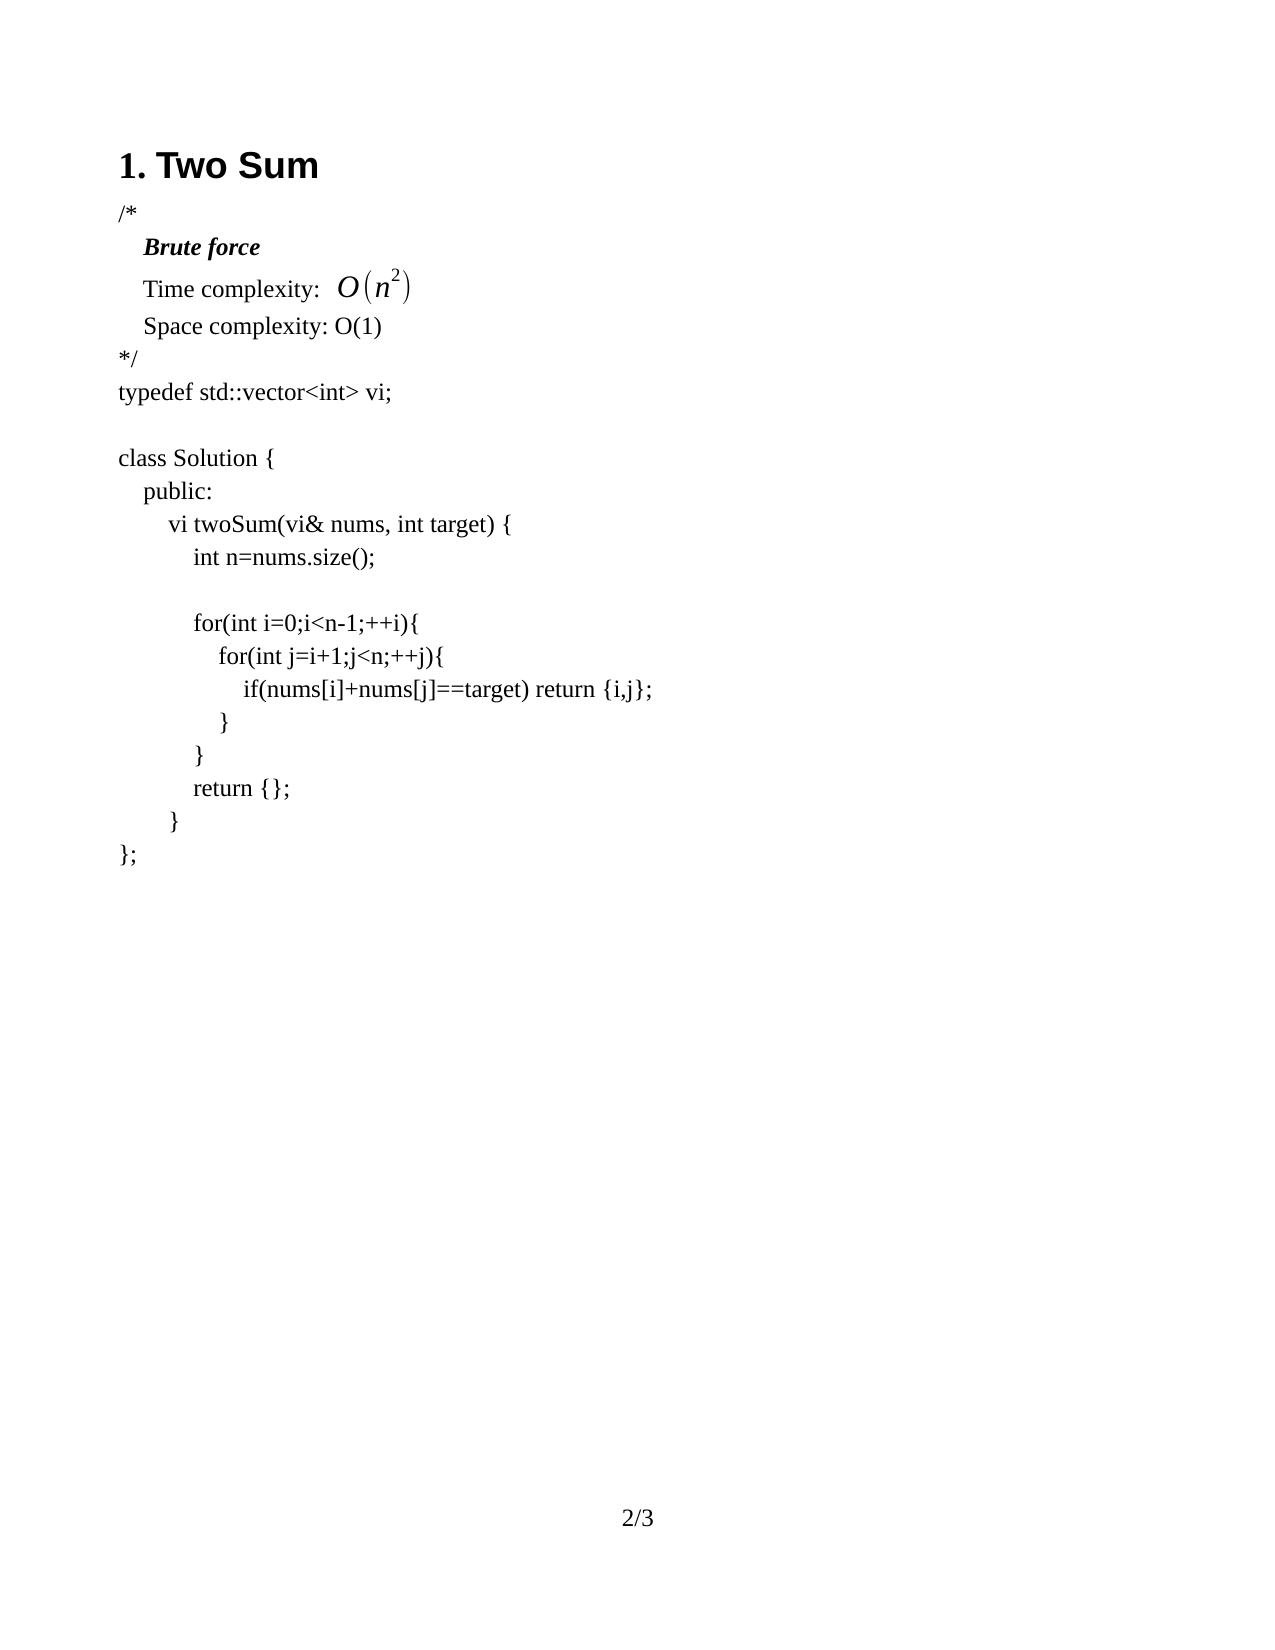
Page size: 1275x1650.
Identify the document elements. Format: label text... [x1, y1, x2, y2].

text Time complexity: [118, 265, 1157, 306]
text */ [118, 344, 1157, 372]
text } [118, 740, 1157, 769]
text }; [118, 839, 1157, 868]
text for(int j=i+1;j<n;++j){ [118, 641, 1157, 670]
subtitle 1. Two Sum [118, 143, 1157, 186]
text /* [118, 199, 1157, 228]
text vi twoSum(vi& nums, int target) { [118, 509, 1157, 538]
text return {}; [118, 773, 1157, 802]
text } [118, 707, 1157, 736]
text int n=nums.size(); [118, 542, 1157, 571]
text class Solution { [118, 443, 1157, 472]
text public: [118, 476, 1157, 504]
text Brute force [118, 232, 1157, 261]
text if(nums[i]+nums[j]==target) return {i,j}; [118, 674, 1157, 703]
text typedef std::vector<int> vi; [118, 377, 1157, 406]
text for(int i=0;i<n-1;++i){ [118, 608, 1157, 637]
text Space complexity: O(1) [118, 311, 1157, 339]
text } [118, 806, 1157, 835]
